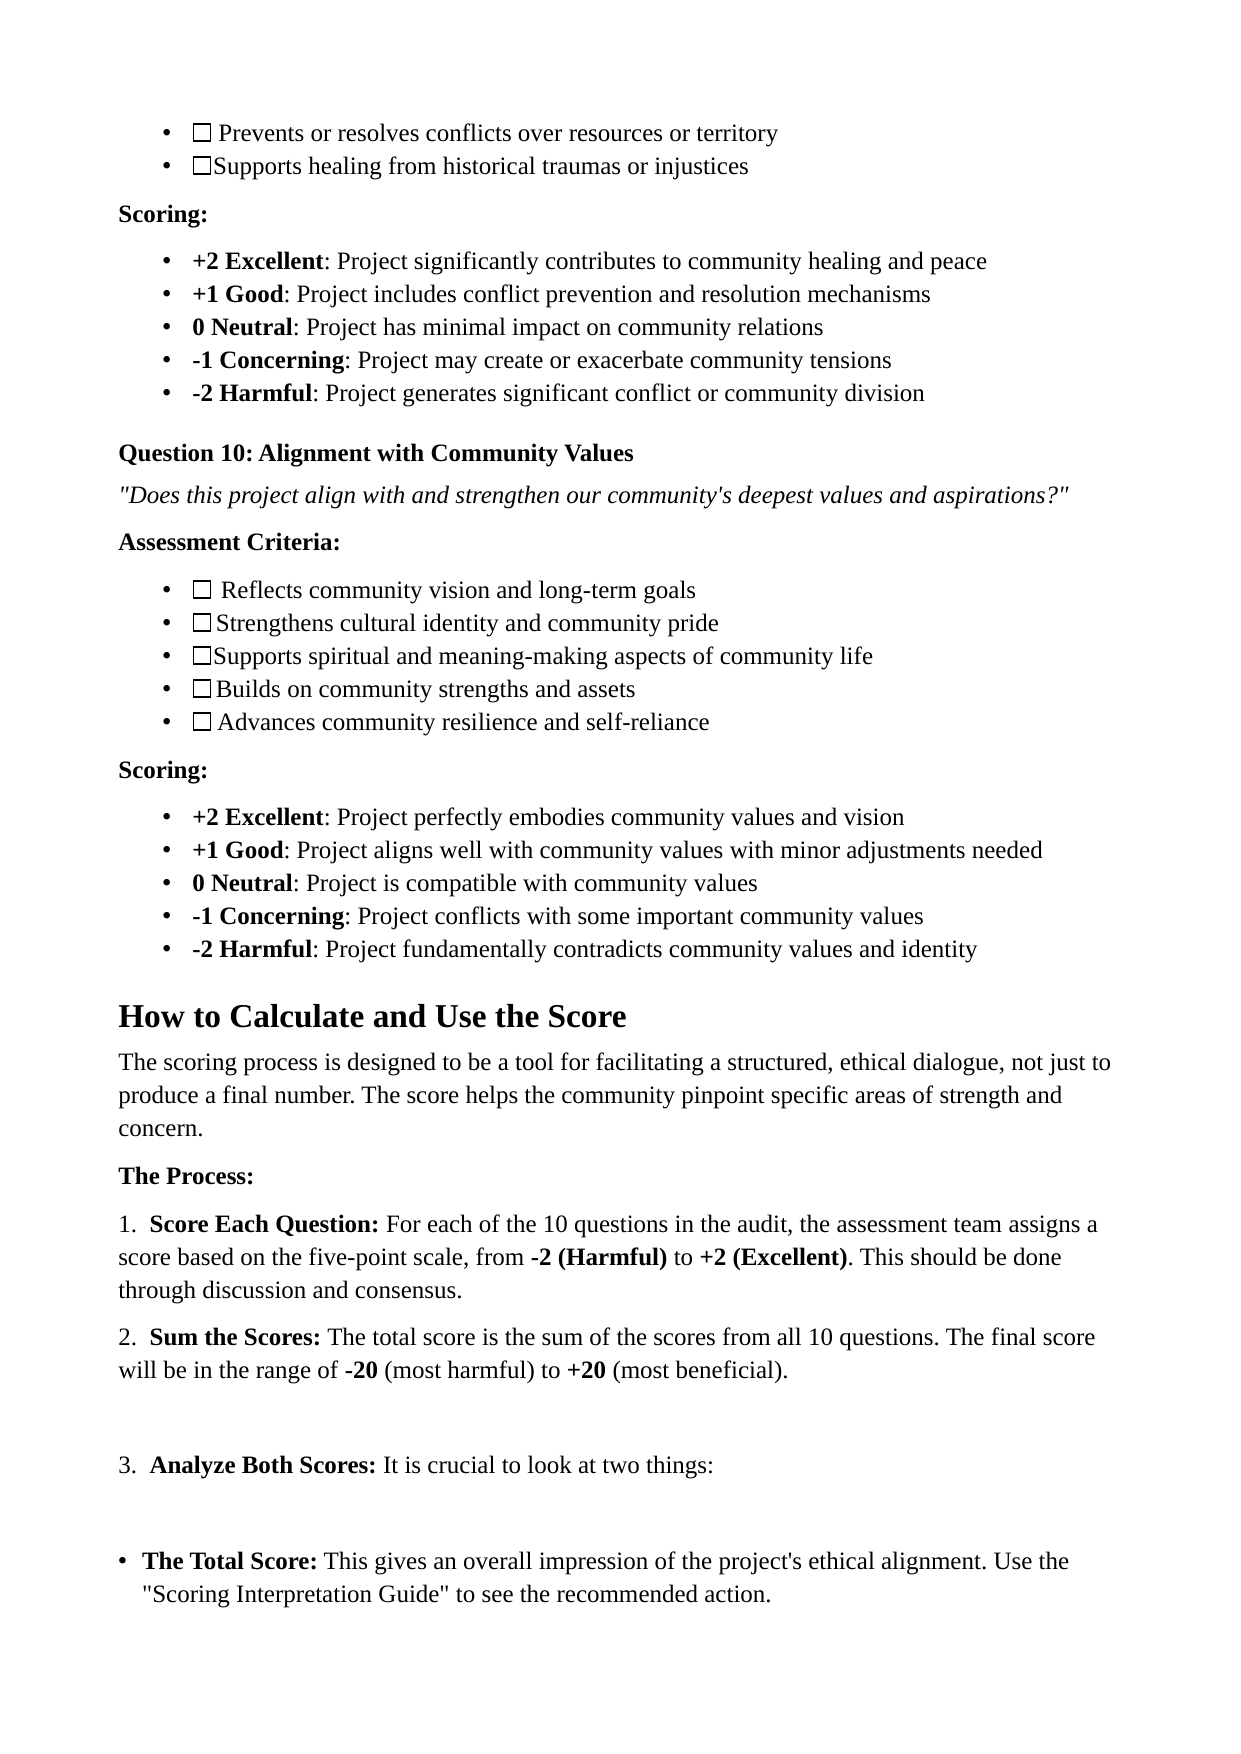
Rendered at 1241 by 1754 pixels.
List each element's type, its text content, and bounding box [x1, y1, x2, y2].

text 1. Score Each Question: For each of the 10 questions in the audit, the assessment team assigns a score based on the five-point scale, from -2 (Harmful) to +2 (Excellent). This should be done through discussion and consensus. [118, 1209, 1122, 1303]
list -1 Concerning: Project may create or exacerbate community tensions [162, 345, 1122, 374]
list Advances community resilience and self-reliance [162, 707, 1122, 736]
list Supports healing from historical traumas or injustices [162, 151, 1122, 180]
list -2 Harmful: Project generates significant conflict or community division [162, 378, 1122, 407]
list Prevents or resolves conflicts over resources or territory [162, 118, 1122, 147]
list +2 Excellent: Project significantly contributes to community healing and peace [162, 246, 1122, 275]
list Supports spiritual and meaning-making aspects of community life [162, 641, 1122, 670]
list 0 Neutral: Project has minimal impact on community relations [162, 312, 1122, 341]
list Strengthens cultural identity and community pride [162, 608, 1122, 637]
list 0 Neutral: Project is compatible with community values [162, 868, 1122, 897]
list +1 Good: Project includes conflict prevention and resolution mechanisms [162, 279, 1122, 308]
list Reflects community vision and long-term goals [162, 575, 1122, 604]
text Scoring: [118, 199, 1122, 227]
list +1 Good: Project aligns well with community values with minor adjustments needed [162, 835, 1122, 864]
text The Process: [118, 1161, 1122, 1190]
text Scoring: [118, 755, 1122, 783]
list +2 Excellent: Project perfectly embodies community values and vision [162, 802, 1122, 831]
list The Total Score: This gives an overall impression of the project's ethical alignment. Use the "Scoring Interpretation Guide" to see the recommended action. [118, 1546, 1122, 1607]
list Builds on community strengths and assets [162, 674, 1122, 703]
text 2. Sum the Scores: The total score is the sum of the scores from all 10 questions. The final score will be in the range of -20 (most harmful) to +20 (most beneficial). [118, 1322, 1122, 1384]
text 3. Analyze Both Scores: It is crucial to look at two things: [118, 1451, 1122, 1479]
text "Does this project align with and strengthen our community's deepest values and aspirations?" [118, 480, 1122, 508]
subtitle Question 10: Alignment with Community Values [118, 438, 1122, 467]
subtitle How to Calculate and Use the Score [118, 997, 1122, 1035]
list -2 Harmful: Project fundamentally contradicts community values and identity [162, 934, 1122, 963]
text The scoring process is designed to be a tool for facilitating a structured, ethical dialogue, not just to produce a final number. The score helps the community pinpoint specific areas of strength and concern. [118, 1047, 1122, 1142]
list -1 Concerning: Project conflicts with some important community values [162, 901, 1122, 930]
text Assessment Criteria: [118, 527, 1122, 556]
